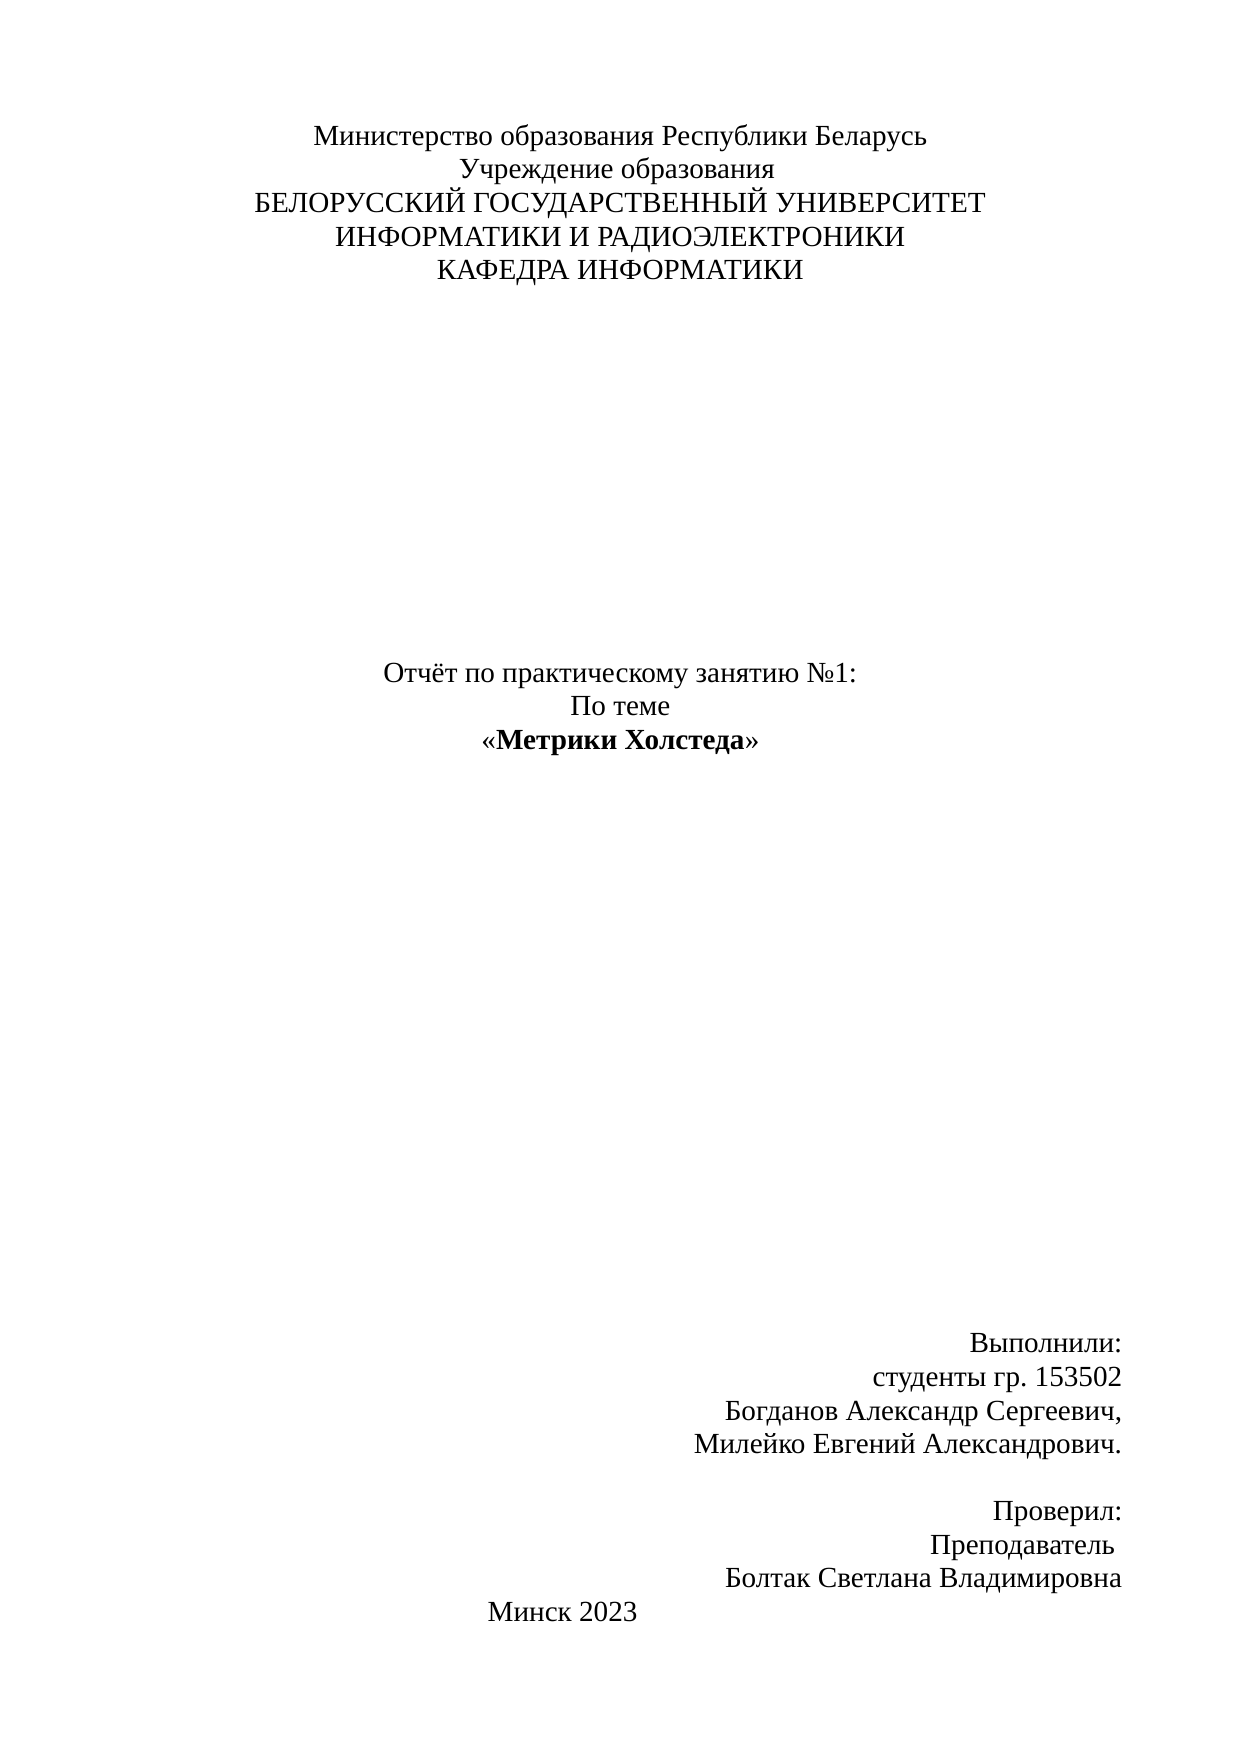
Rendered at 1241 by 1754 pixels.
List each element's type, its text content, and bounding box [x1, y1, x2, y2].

text Проверил: [118, 1493, 1122, 1527]
text Минск 2023 [118, 1594, 1122, 1627]
text Министерство образования Республики Беларусь Учреждение образования БЕЛОРУССКИЙ ГОСУДАРСТВЕННЫЙ УНИВЕРСИТЕТ ИНФОРМАТИКИ И РАДИОЭЛЕКТРОНИКИ [118, 118, 1122, 252]
text Выполнили: студенты гр. 153502 Богданов Александр Сергеевич, Милейко Евгений Александрович. [118, 1326, 1122, 1460]
text Отчёт по практическому занятию №1: [118, 655, 1122, 688]
text Преподаватель [118, 1527, 1122, 1560]
text Болтак Светлана Владимировна [118, 1560, 1122, 1594]
text «Метрики Холстеда» [118, 722, 1122, 755]
text КАФЕДРА ИНФОРМАТИКИ [118, 252, 1122, 286]
text По теме [118, 688, 1122, 722]
